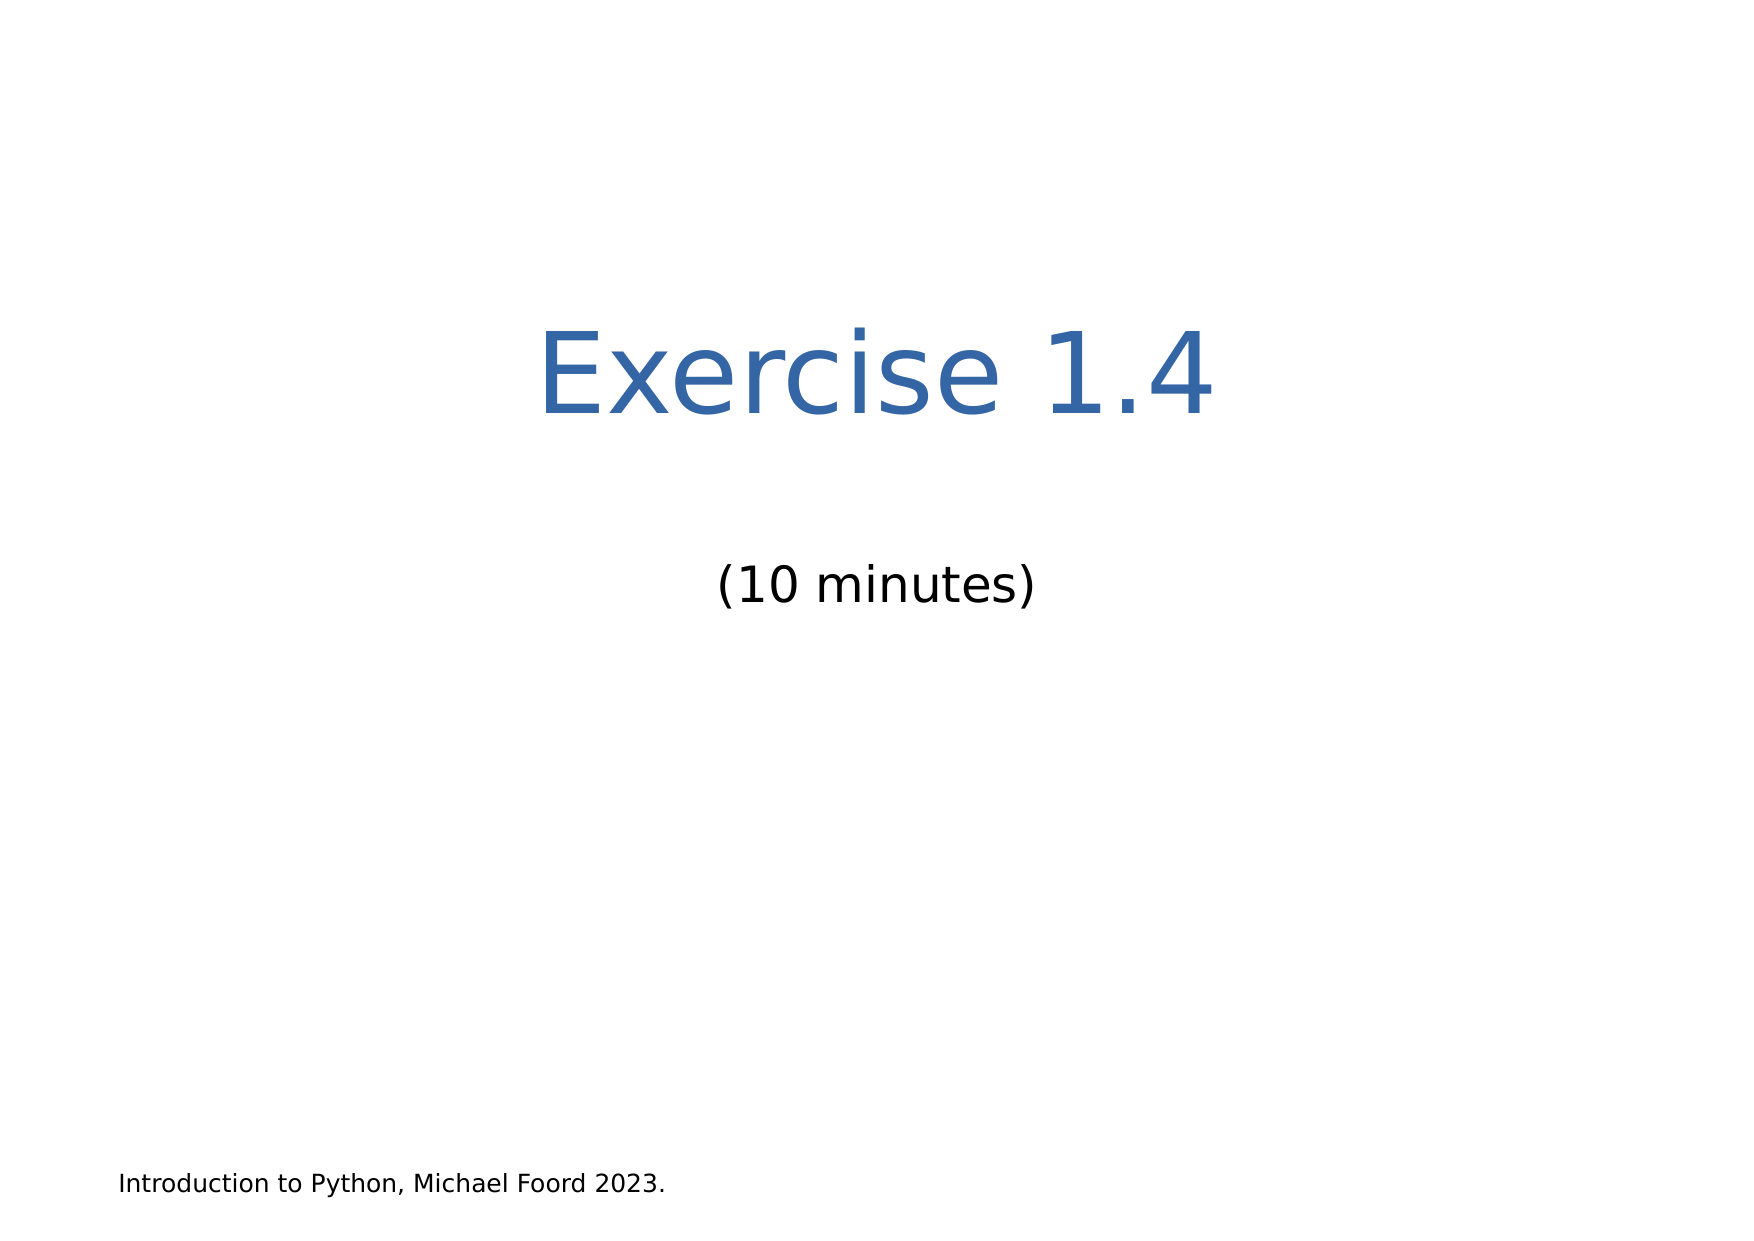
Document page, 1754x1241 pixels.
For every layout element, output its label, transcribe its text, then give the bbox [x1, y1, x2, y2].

title Exercise 1.4 [118, 309, 1636, 440]
title (10 minutes) [118, 556, 1636, 614]
